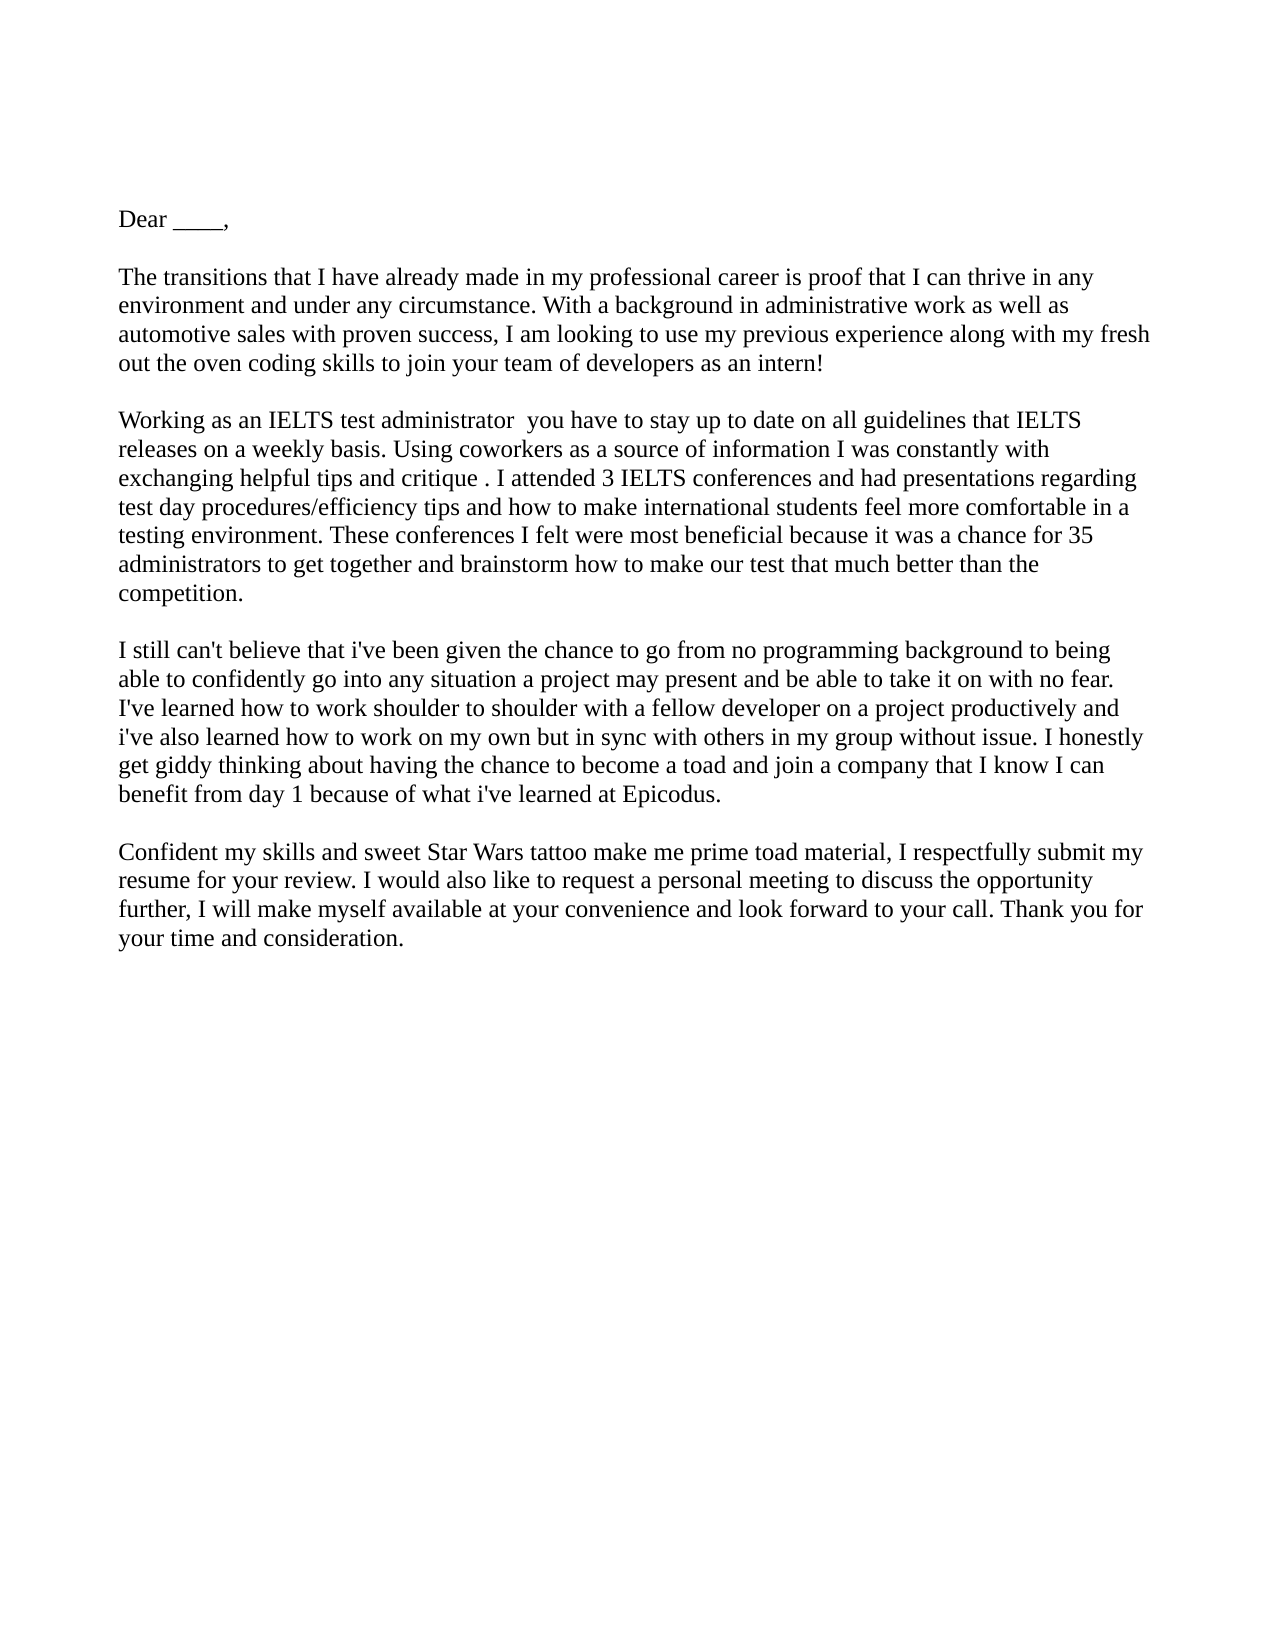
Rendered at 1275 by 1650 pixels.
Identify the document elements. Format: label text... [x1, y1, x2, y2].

text Working as an IELTS test administrator you have to stay up to date on all guidelines that IELTS releases on a weekly basis. Using coworkers as a source of information I was constantly with exchanging helpful tips and critique . I attended 3 IELTS conferences and had presentations regarding test day procedures/efficiency tips and how to make international students feel more comfortable in a testing environment. These conferences I felt were most beneficial because it was a chance for 35 administrators to get together and brainstorm how to make our test that much better than the competition. [118, 406, 1157, 607]
text Dear ____, [118, 204, 1157, 233]
text I still can't believe that i've been given the chance to go from no programming background to being able to confidently go into any situation a project may present and be able to take it on with no fear. I've learned how to work shoulder to shoulder with a fellow developer on a project productively and i've also learned how to work on my own but in sync with others in my group without issue. I honestly get giddy thinking about having the chance to become a toad and join a company that I know I can benefit from day 1 because of what i've learned at Epicodus. [118, 636, 1157, 808]
text Confident my skills and sweet Star Wars tattoo make me prime toad material, I respectfully submit my resume for your review. I would also like to request a personal meeting to discuss the opportunity further, I will make myself available at your convenience and look forward to your call. Thank you for your time and consideration. [118, 837, 1157, 952]
text The transitions that I have already made in my professional career is proof that I can thrive in any environment and under any circumstance. With a background in administrative work as well as automotive sales with proven success, I am looking to use my previous experience along with my fresh out the oven coding skills to join your team of developers as an intern! [118, 262, 1157, 377]
